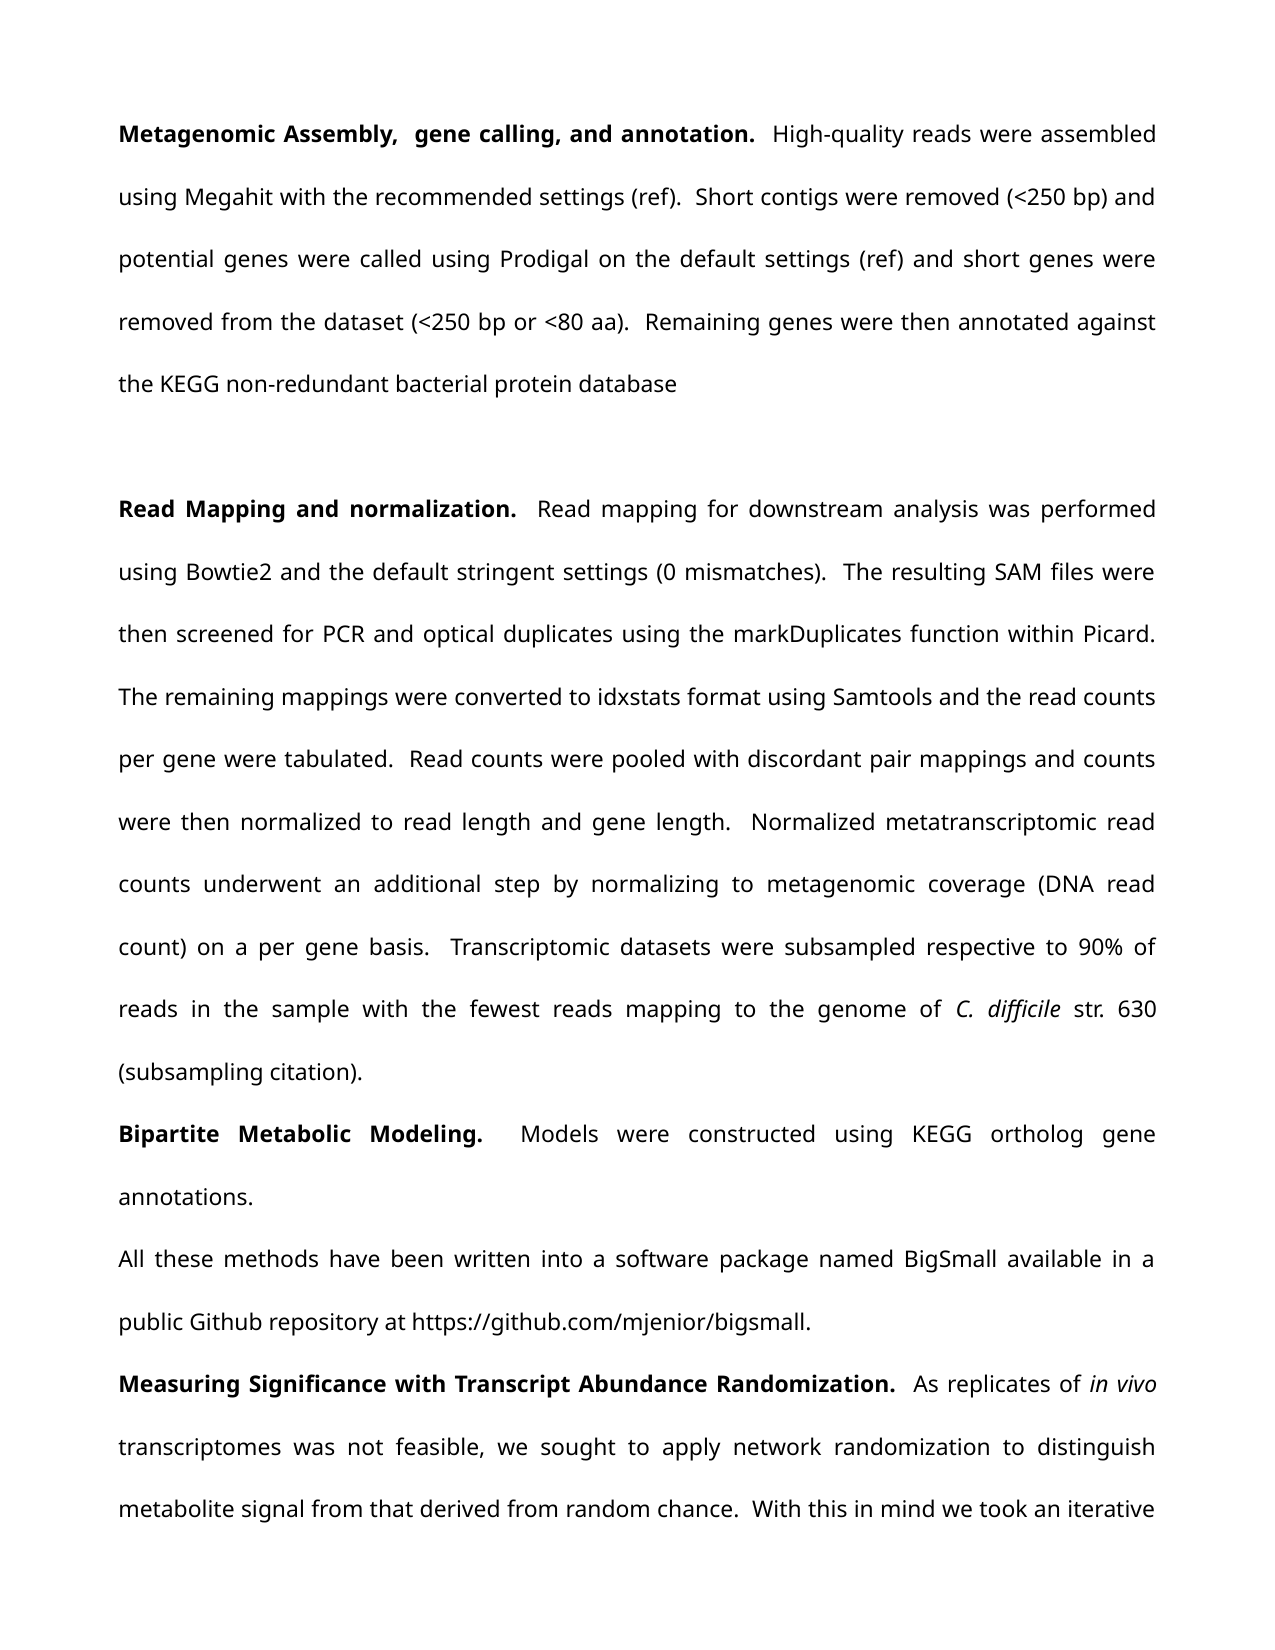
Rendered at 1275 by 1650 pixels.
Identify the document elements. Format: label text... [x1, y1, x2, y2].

text All these methods have been written into a software package named BigSmall available in a public Github repository at https://github.com/mjenior/bigsmall. [118, 1243, 1157, 1337]
text Metagenomic Assembly, gene calling, and annotation. High-quality reads were assembled using Megahit with the recommended settings (ref). Short contigs were removed (<250 bp) and potential genes were called using Prodigal on the default settings (ref) and short genes were removed from the dataset (<250 bp or <80 aa). Remaining genes were then annotated against the KEGG non-redundant bacterial protein database [118, 118, 1157, 399]
text Bipartite Metabolic Modeling. Models were constructed using KEGG ortholog gene annotations. [118, 1118, 1157, 1212]
text Read Mapping and normalization. Read mapping for downstream analysis was performed using Bowtie2 and the default stringent settings (0 mismatches). The resulting SAM files were then screened for PCR and optical duplicates using the markDuplicates function within Picard. The remaining mappings were converted to idxstats format using Samtools and the read counts per gene were tabulated. Read counts were pooled with discordant pair mappings and counts were then normalized to read length and gene length. Normalized metatranscriptomic read counts underwent an additional step by normalizing to metagenomic coverage (DNA read count) on a per gene basis. Transcriptomic datasets were subsampled respective to 90% of reads in the sample with the fewest reads mapping to the genome of C. difficile str. 630 (subsampling citation). [118, 493, 1157, 1087]
text Measuring Significance with Transcript Abundance Randomization. As replicates of in vivo transcriptomes was not feasible, we sought to apply network randomization to distinguish metabolite signal from that derived from random chance. With this in mind we took an iterative [118, 1368, 1157, 1524]
